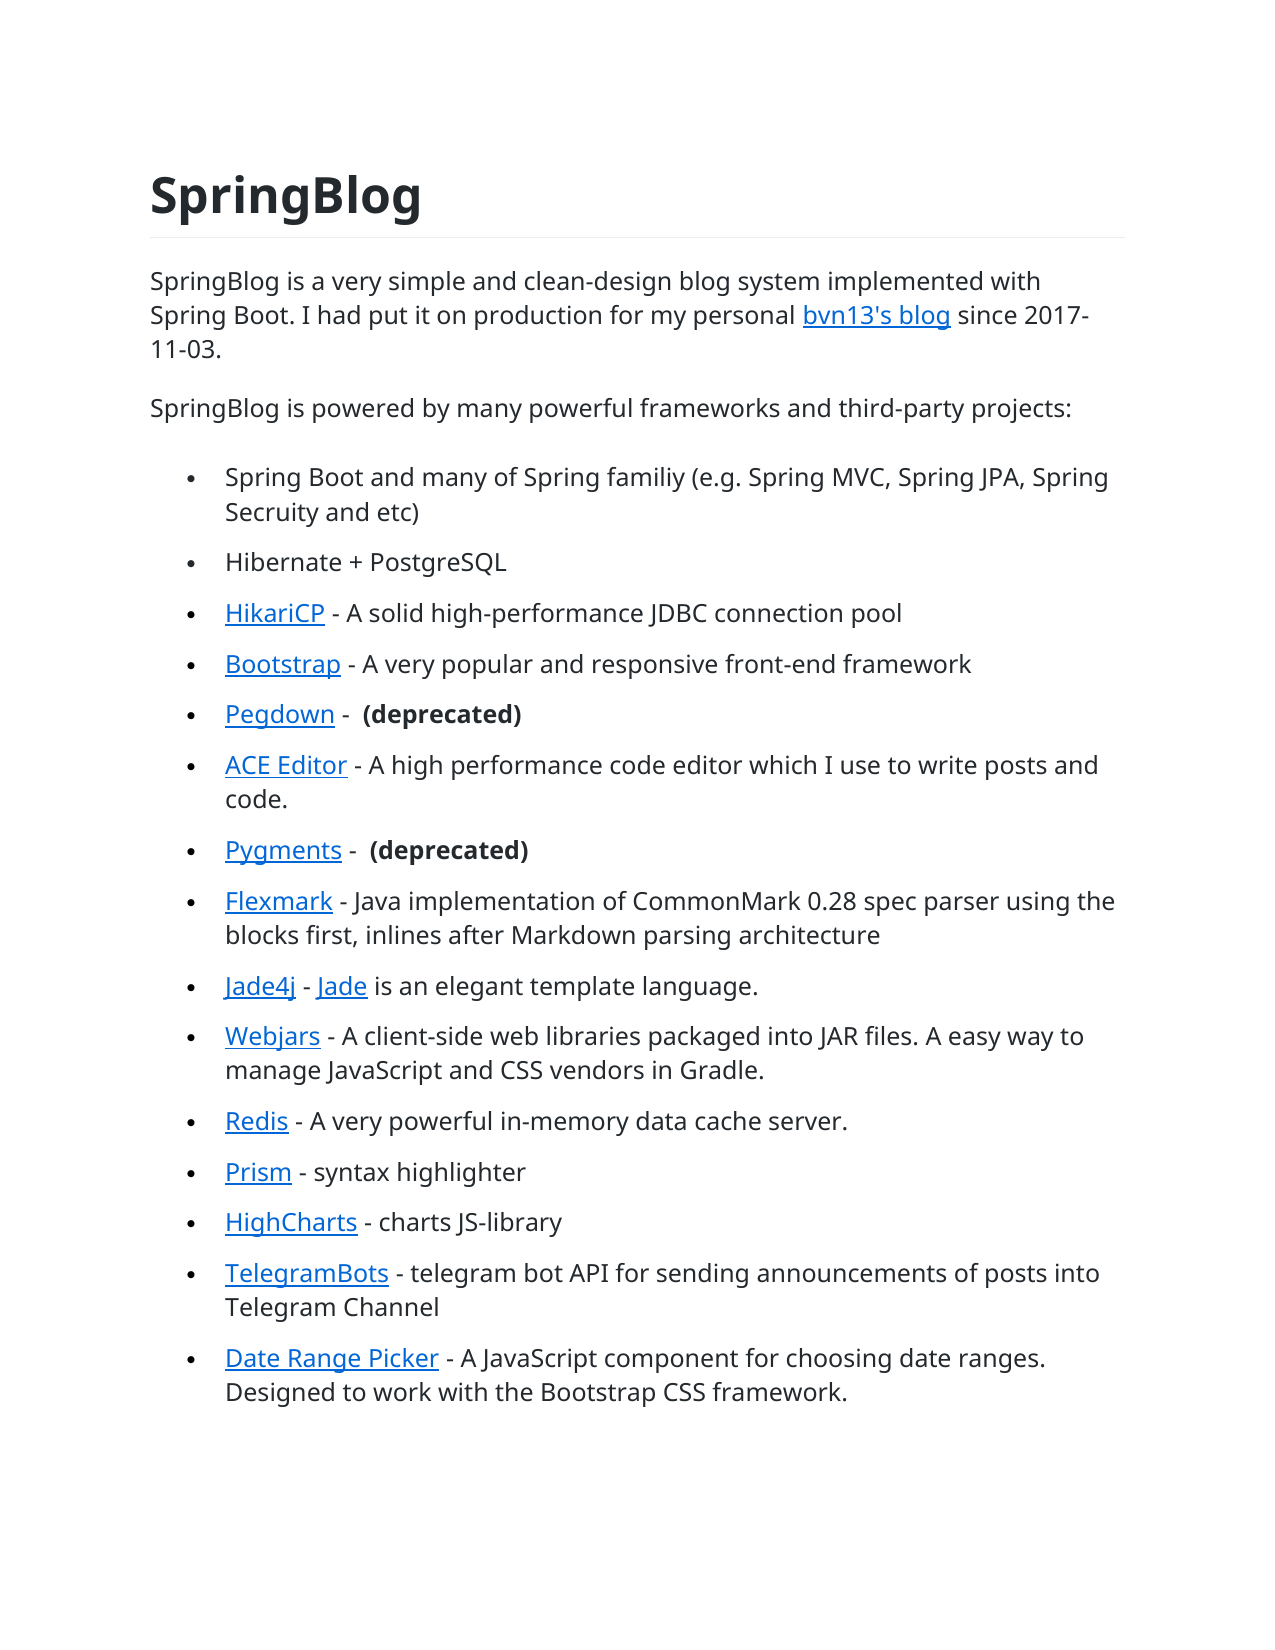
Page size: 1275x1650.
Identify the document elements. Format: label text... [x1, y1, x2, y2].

text SpringBlog is powered by many powerful frameworks and third-party projects: [150, 391, 1125, 425]
list Hibernate + PostgreSQL [187, 545, 1125, 579]
list Bootstrap - A very popular and responsive front-end framework [187, 646, 1125, 680]
list Prism - syntax highlighter [187, 1154, 1125, 1188]
list ACE Editor - A high performance code editor which I use to write posts and code. [187, 748, 1125, 816]
list Pygments - (deprecated) [187, 833, 1125, 867]
list Webjars - A client-side web libraries packaged into JAR files. A easy way to manage JavaScript and CSS vendors in Gradle. [187, 1019, 1125, 1087]
list Spring Boot and many of Spring familiy (e.g. Spring MVC, Spring JPA, Spring Secruity and etc) [187, 460, 1125, 528]
list Flexmark - Java implementation of CommonMark 0.28 spec parser using the blocks first, inlines after Markdown parsing architecture [187, 883, 1125, 951]
list HikariCP - A solid high-performance JDBC connection pool [187, 596, 1125, 630]
list HighCharts - charts JS-library [187, 1205, 1125, 1239]
list TelegramBots - telegram bot API for sending announcements of posts into Telegram Channel [187, 1256, 1125, 1324]
list Redis - A very powerful in-memory data cache server. [187, 1104, 1125, 1138]
text SpringBlog is a very simple and clean-design blog system implemented with Spring Boot. I had put it on production for my personal bvn13's blog since 2017-11-03. [150, 263, 1125, 366]
list Date Range Picker - A JavaScript component for choosing date ranges. Designed to work with the Bootstrap CSS framework. [187, 1341, 1125, 1409]
list Pegdown - (deprecated) [187, 697, 1125, 731]
list Jade4j - Jade is an elegant template language. [187, 968, 1125, 1002]
subtitle SpringBlog [150, 160, 1125, 237]
